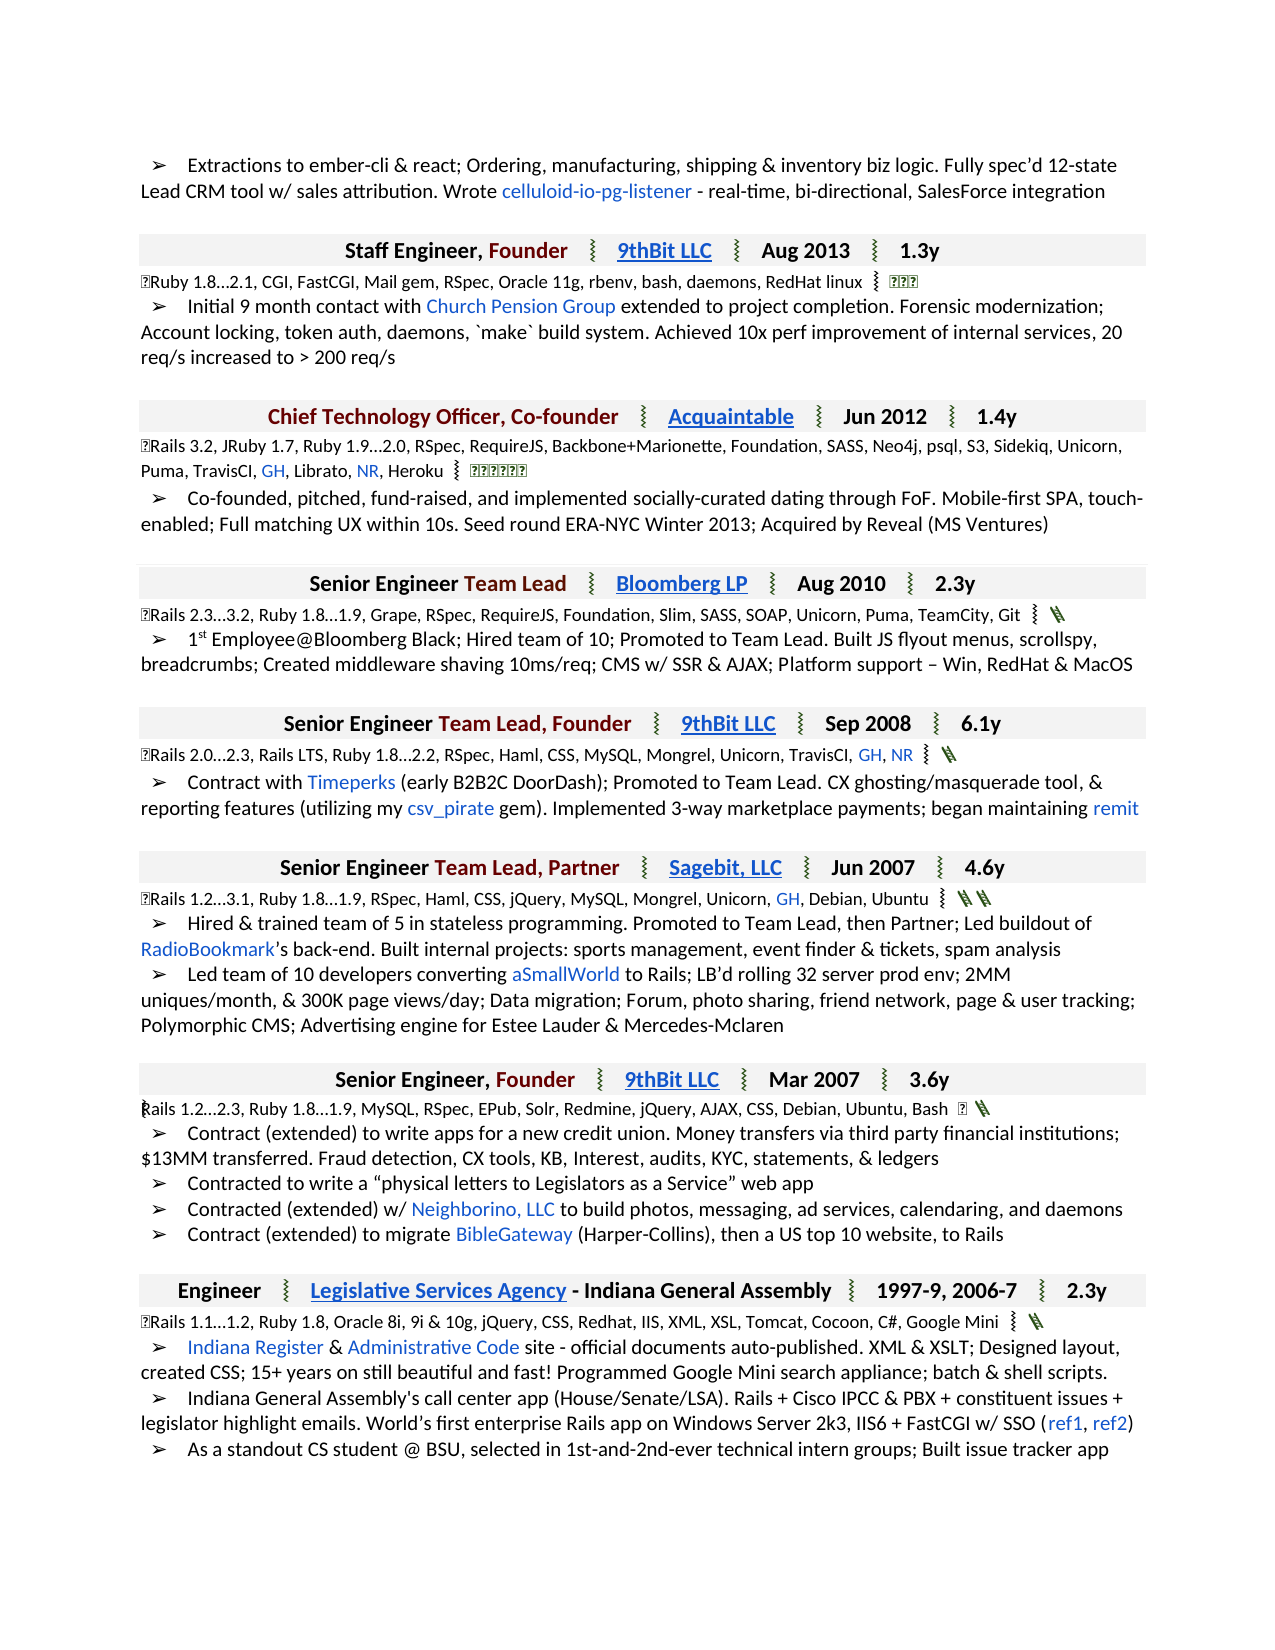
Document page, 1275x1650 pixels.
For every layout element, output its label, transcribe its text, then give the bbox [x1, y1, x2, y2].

list 1st Employee@Bloomberg Black; Hired team of 10; Promoted to Team Lead. Built JS flyout menus, scrollspy, breadcrumbs; Created middleware shaving 10ms/req; CMS w/ SSR & AJAX; Platform support – Win, RedHat & MacOS [141, 626, 1144, 677]
subtitle 🥞Rails 1.2…2.3, Ruby 1.8…1.9, MySQL, RSpec, EPub, Solr, Redmine, jQuery, AJAX, CSS, Debian, Ubuntu, Bash ⦚ 🪜📜📜📜🇺🇸 [141, 1097, 1144, 1120]
list Indiana General Assembly's call center app (House/Senate/LSA). Rails + Cisco IPCC & PBX + constituent issues + legislator highlight emails. World’s first enterprise Rails app on Windows Server 2k3, IIS6 + FastCGI w/ SSO (ref1, ref2) [141, 1385, 1144, 1436]
list Hired & trained team of 5 in stateless programming. Promoted to Team Lead, then Partner; Led buildout of RadioBookmark’s back-end. Built internal projects: sports management, event finder & tickets, spam analysis [141, 911, 1144, 961]
subtitle Senior Engineer Team Lead ⦚ Bloomberg LP ⦚ Aug 2010 ⦚ 2.3y [139, 567, 1146, 599]
subtitle 🥞Ruby 1.8…2.1, CGI, FastCGI, Mail gem, RSpec, Oracle 11g, rbenv, bash, daemons, RedHat linux ⦚ 📜🇺🇸 [141, 268, 1144, 294]
subtitle 🥞Rails 3.2, JRuby 1.7, Ruby 1.9…2.0, RSpec, RequireJS, Backbone+Marionette, Foundation, SASS, Neo4j, psql, S3, Sidekiq, Unicorn, Puma, TravisCI, GH, Librato, NR, Heroku ⦚ 🫰💲🇺🇸🇧🇷 [141, 434, 1144, 483]
subtitle Senior Engineer Team Lead, Partner ⦚ Sagebit, LLC ⦚ Jun 2007 ⦚ 4.6y [139, 851, 1146, 883]
subtitle 🥞Rails 2.0…2.3, Rails LTS, Ruby 1.8…2.2, RSpec, Haml, CSS, MySQL, Mongrel, Unicorn, TravisCI, GH, NR ⦚ 🫰🪜📜🇺🇸🇧🇷 [141, 741, 1144, 767]
list Contracted to write a “physical letters to Legislators as a Service” web app [141, 1171, 1144, 1196]
subtitle 🥞Rails 1.2…3.1, Ruby 1.8…1.9, RSpec, Haml, CSS, jQuery, MySQL, Mongrel, Unicorn, GH, Debian, Ubuntu ⦚ 🫰🪜🪜🇺🇸 [141, 885, 1144, 911]
list Extractions to ember-cli & react; Ordering, manufacturing, shipping & inventory biz logic. Fully spec’d 12-state Lead CRM tool w/ sales attribution. Wrote celluloid-io-pg-listener - real-time, bi-directional, SalesForce integration [141, 150, 1144, 204]
subtitle 🥞Rails 1.1…1.2, Ruby 1.8, Oracle 8i, 9i & 10g, jQuery, CSS, Redhat, IIS, XML, XSL, Tomcat, Cocoon, C#, Google Mini ⦚ 🪜🇺🇸 [141, 1309, 1144, 1334]
list As a standout CS student @ BSU, selected in 1st-and-2nd-ever technical intern groups; Built issue tracker app [141, 1436, 1144, 1461]
subtitle Senior Engineer, Founder ⦚ 9thBit LLC ⦚ Mar 2007 ⦚ 3.6y [139, 1063, 1146, 1095]
list Contract with Timeperks (early B2B2C DoorDash); Promoted to Team Lead. CX ghosting/masquerade tool, & reporting features (utilizing my csv_pirate gem). Implemented 3-way marketplace payments; began maintaining remit [141, 767, 1144, 821]
subtitle Engineer ⦚ Legislative Services Agency - Indiana General Assembly ⦚ 1997-9, 2006-7 ⦚ 2.3y [139, 1274, 1146, 1307]
list Contract (extended) to migrate BibleGateway (Harper-Collins), then a US top 10 website, to Rails [141, 1221, 1144, 1247]
subtitle Chief Technology Officer, Co-founder ⦚ Acquaintable ⦚ Jun 2012 ⦚ 1.4y [139, 400, 1146, 432]
list Indiana Register & Administrative Code site - official documents auto-published. XML & XSLT; Designed layout, created CSS; 15+ years on still beautiful and fast! Programmed Google Mini search appliance; batch & shell scripts. [141, 1334, 1144, 1385]
list Contract (extended) to write apps for a new credit union. Money transfers via third party financial institutions; $13MM transferred. Fraud detection, CX tools, KB, Interest, audits, KYC, statements, & ledgers [141, 1120, 1144, 1171]
list Contracted (extended) w/ Neighborino, LLC to build photos, messaging, ad services, calendaring, and daemons [141, 1196, 1144, 1221]
list Led team of 10 developers converting aSmallWorld to Rails; LB’d rolling 32 server prod env; 2MM uniques/month, & 300K page views/day; Data migration; Forum, photo sharing, friend network, page & user tracking; Polymorphic CMS; Advertising engine for Estee Lauder & Mercedes-Mclaren [141, 961, 1144, 1038]
subtitle Staff Engineer, Founder ⦚ 9thBit LLC ⦚ Aug 2013 ⦚ 1.3y [139, 234, 1146, 266]
subtitle Senior Engineer Team Lead, Founder ⦚ 9thBit LLC ⦚ Sep 2008 ⦚ 6.1y [139, 707, 1146, 739]
list Initial 9 month contact with Church Pension Group extended to project completion. Forensic modernization; Account locking, token auth, daemons, `make` build system. Achieved 10x perf improvement of internal services, 20 req/s increased to > 200 req/s [141, 294, 1144, 370]
subtitle 🥞Rails 2.3…3.2, Ruby 1.8…1.9, Grape, RSpec, RequireJS, Foundation, Slim, SASS, SOAP, Unicorn, Puma, TeamCity, Git ⦚ 🫰🪜🇺🇸 [141, 601, 1144, 626]
list Co-founded, pitched, fund-raised, and implemented socially-curated dating through FoF. Mobile-first SPA, touch-enabled; Full matching UX within 10s. Seed round ERA-NYC Winter 2013; Acquired by Reveal (MS Ventures) [141, 483, 1144, 536]
